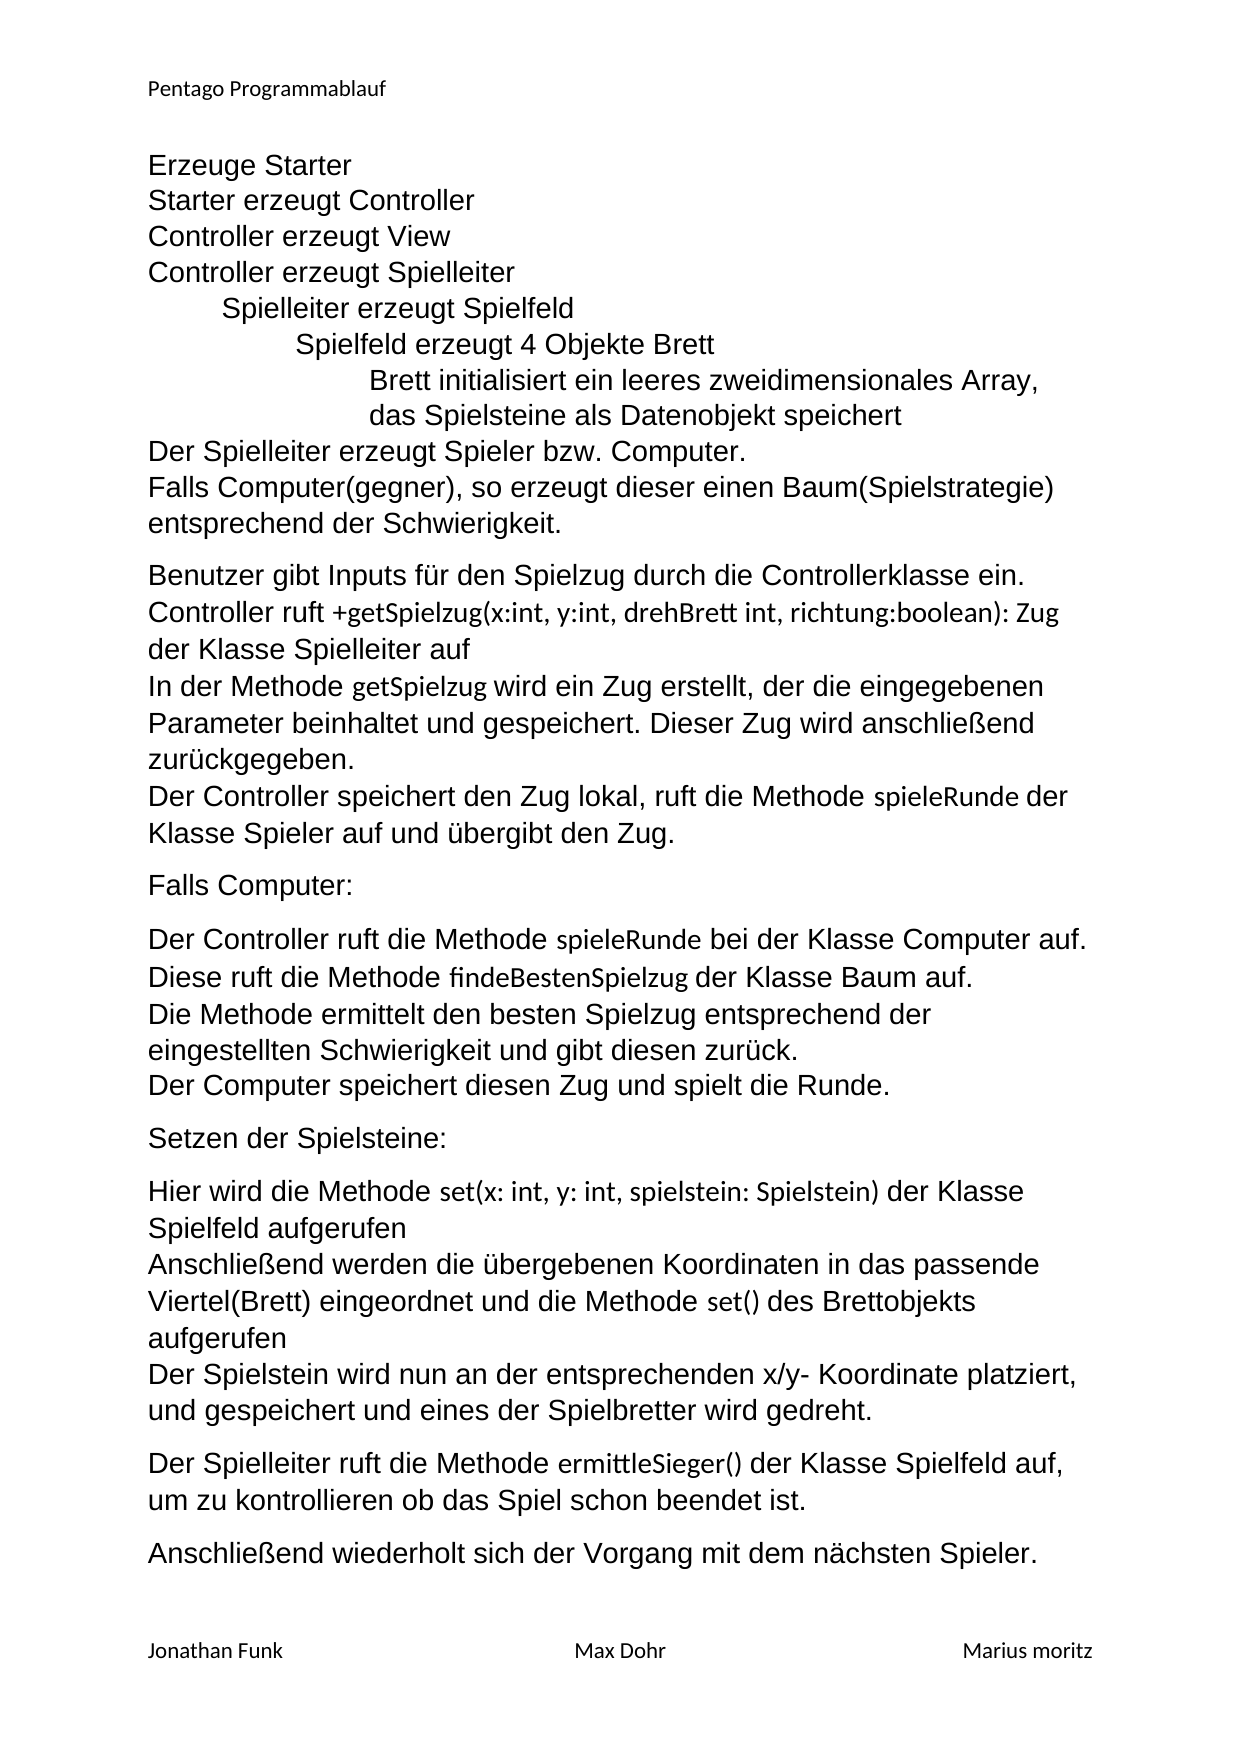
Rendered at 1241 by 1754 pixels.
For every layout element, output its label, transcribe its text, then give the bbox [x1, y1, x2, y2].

text Der Controller ruft die Methode spieleRunde bei der Klasse Computer auf. Diese ruft die Methode findeBestenSpielzug der Klasse Baum auf. Die Methode ermittelt den besten Spielzug entsprechend der eingestellten Schwierigkeit und gibt diesen zurück. Der Computer speichert diesen Zug und spielt die Runde. [148, 921, 1093, 1102]
text Erzeuge Starter Starter erzeugt Controller Controller erzeugt View Controller erzeugt Spielleiter Spielleiter erzeugt Spielfeld Spielfeld erzeugt 4 Objekte Brett Brett initialisiert ein leeres zweidimensionales Array, das Spielsteine als Datenobjekt speichert Der Spielleiter erzeugt Spieler bzw. Computer. Falls Computer(gegner), so erzeugt dieser einen Baum(Spielstrategie) entsprechend der Schwierigkeit. [148, 148, 1093, 539]
text Falls Computer: [148, 868, 1093, 902]
text Benutzer gibt Inputs für den Spielzug durch die Controllerklasse ein. Controller ruft +getSpielzug(x:int, y:int, drehBrett int, richtung:boolean): Zug der Klasse Spielleiter auf In der Methode getSpielzug wird ein Zug erstellt, der die eingegebenen Parameter beinhaltet und gespeichert. Dieser Zug wird anschließend zurückgegeben. Der Controller speichert den Zug lokal, ruft die Methode spieleRunde der Klasse Spieler auf und übergibt den Zug. [148, 558, 1093, 849]
text Hier wird die Methode set(x: int, y: int, spielstein: Spielstein) der Klasse Spielfeld aufgerufen Anschließend werden die übergebenen Koordinaten in das passende Viertel(Brett) eingeordnet und die Methode set() des Brettobjekts aufgerufen Der Spielstein wird nun an der entsprechenden x/y- Koordinate platziert, und gespeichert und eines der Spielbretter wird gedreht. [148, 1173, 1093, 1426]
text Setzen der Spielsteine: [148, 1121, 1093, 1154]
text Der Spielleiter ruft die Methode ermittleSieger() der Klasse Spielfeld auf, um zu kontrollieren ob das Spiel schon beendet ist. [148, 1445, 1093, 1517]
text Anschließend wiederholt sich der Vorgang mit dem nächsten Spieler. [148, 1536, 1093, 1569]
